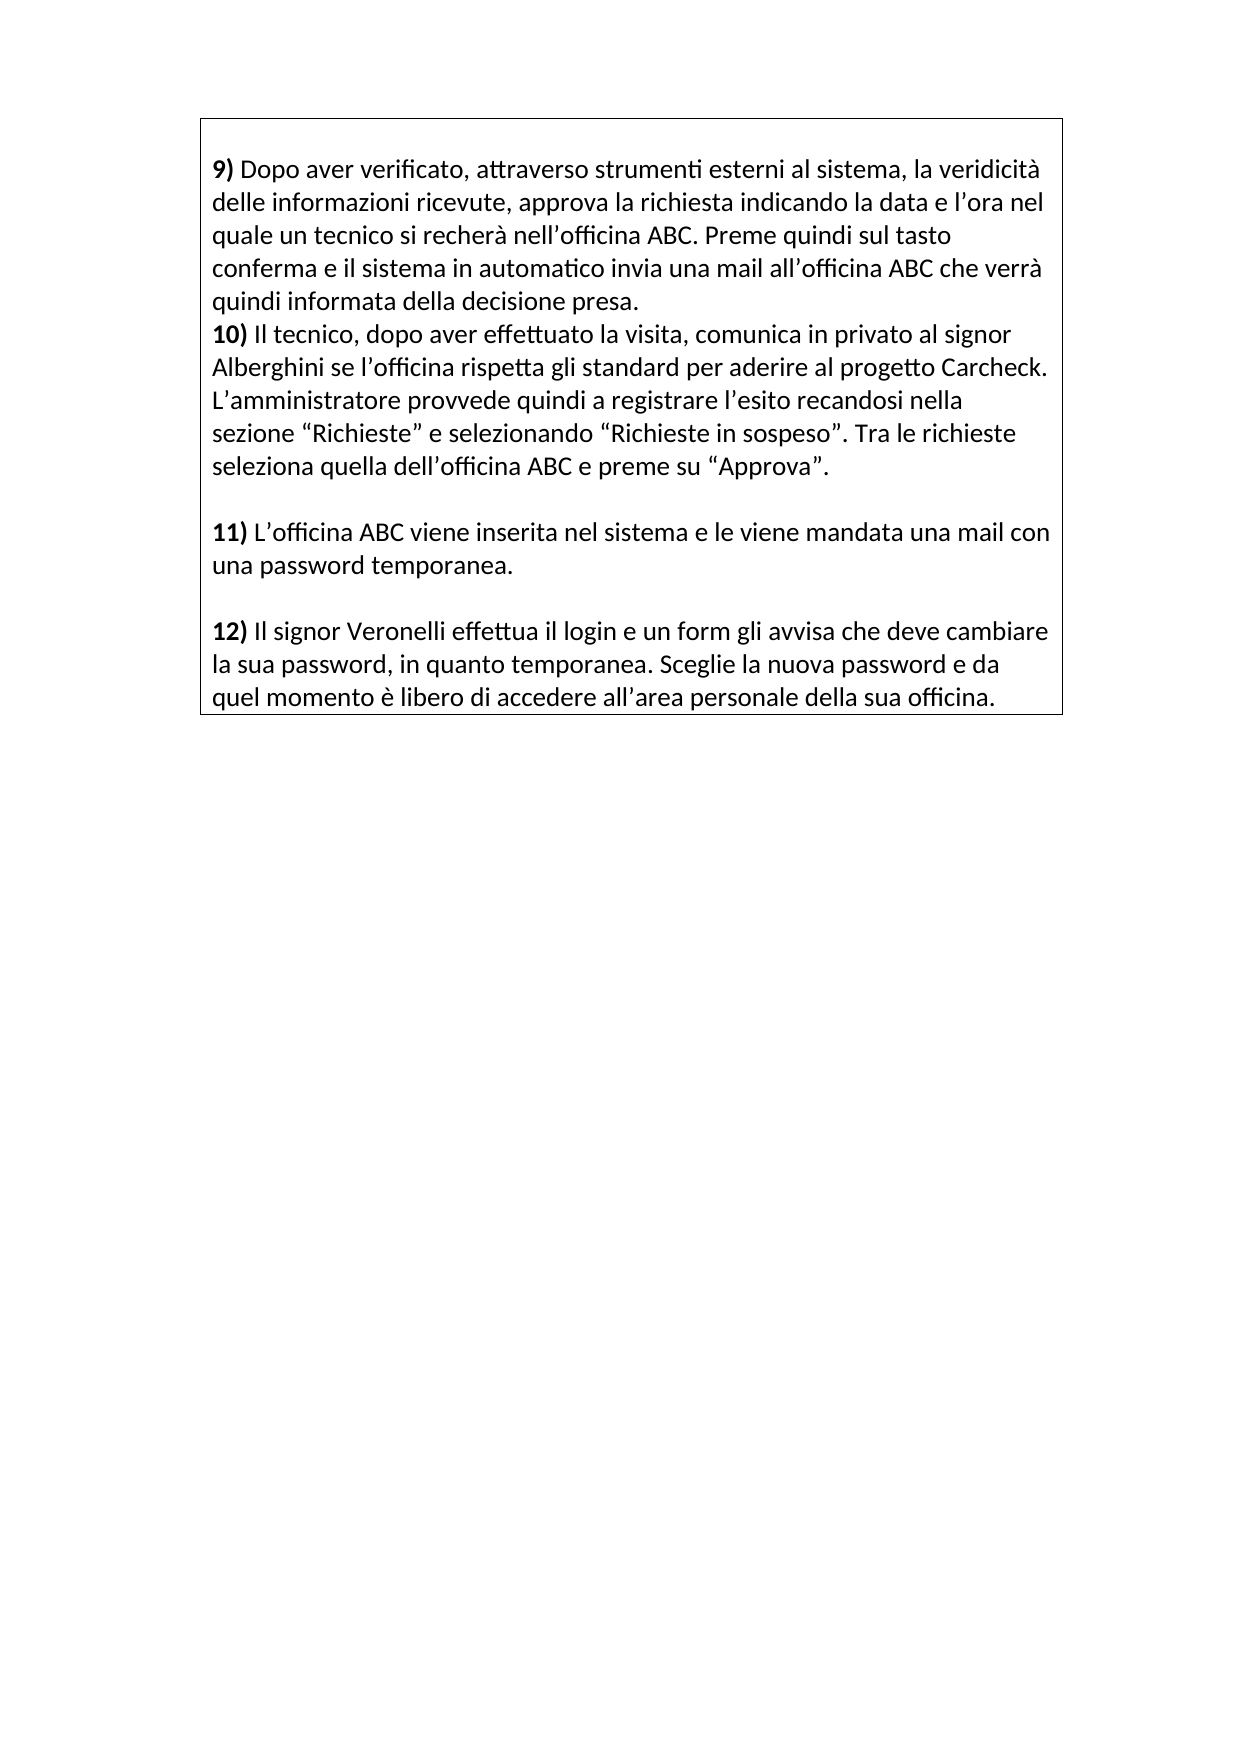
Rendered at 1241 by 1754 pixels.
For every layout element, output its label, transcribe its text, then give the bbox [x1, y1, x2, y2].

table_cell 9) Dopo aver verificato, attraverso strumenti esterni al sistema, la veridicità delle informazioni ricevute, approva la richiesta indicando la data e l’ora nel quale un tecnico si recherà nell’officina ABC. Preme quindi sul tasto conferma e il sistema in automatico invia una mail all’officina ABC che verrà quindi informata della decisione presa. 10) Il tecnico, dopo aver effettuato la visita, comunica in privato al signor Alberghini se l’officina rispetta gli standard per aderire al progetto Carcheck. L’amministratore provvede quindi a registrare l’esito recandosi nella sezione “Richieste” e selezionando “Richieste in sospeso”. Tra le richieste seleziona quella dell’officina ABC e preme su “Approva”. 11) L’officina ABC viene inserita nel sistema e le viene mandata una mail con una password temporanea. 12) Il signor Veronelli effettua il login e un form gli avvisa che deve cambiare la sua password, in quanto temporanea. Sceglie la nuova password e da quel momento è libero di accedere all’area personale della sua officina. [201, 119, 1062, 713]
